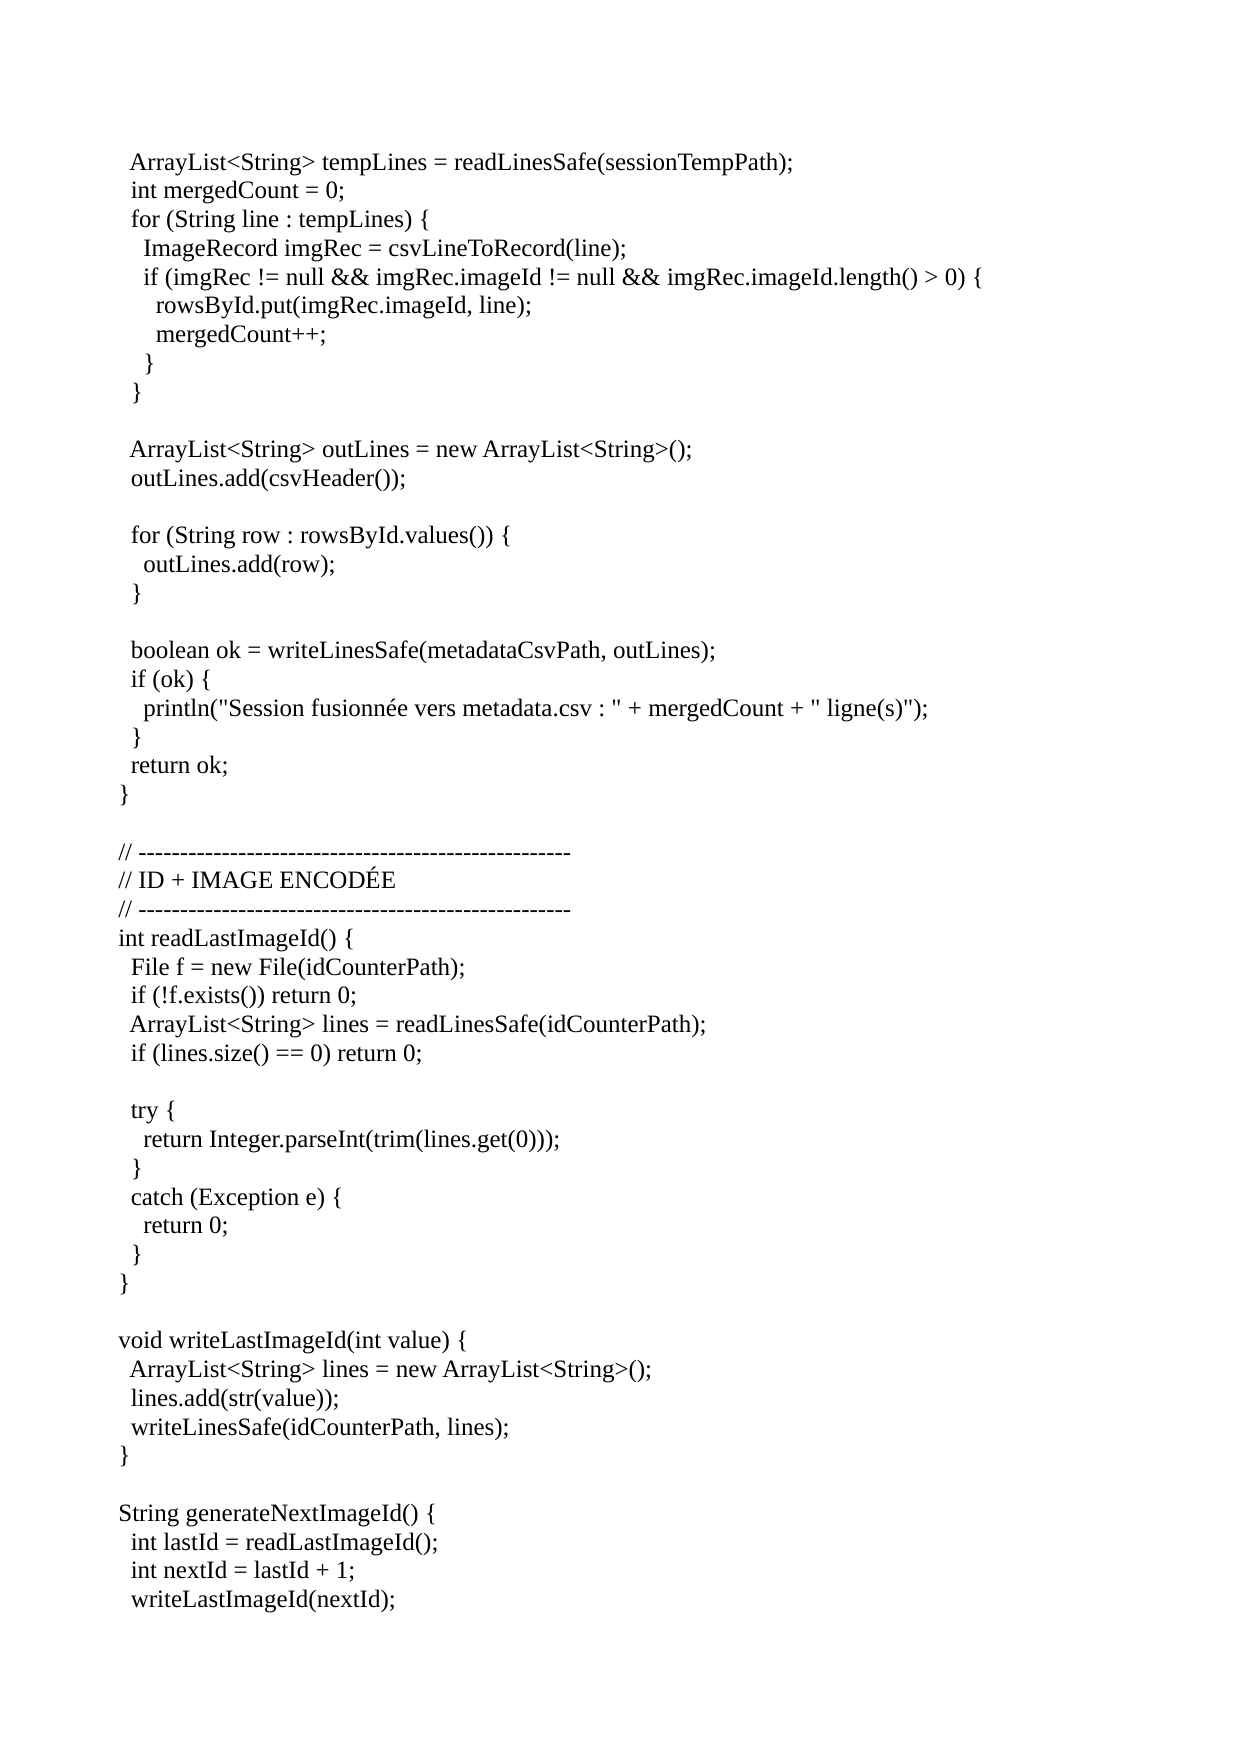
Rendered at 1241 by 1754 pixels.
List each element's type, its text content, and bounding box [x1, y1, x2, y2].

text String generateNextImageId() { [118, 1498, 1122, 1527]
text } [118, 348, 1122, 377]
text } [118, 779, 1122, 808]
text } [118, 377, 1122, 406]
text } [118, 1239, 1122, 1268]
text return 0; [118, 1211, 1122, 1239]
text } [118, 1441, 1122, 1469]
text } [118, 722, 1122, 751]
text lines.add(str(value)); [118, 1383, 1122, 1412]
text int readLastImageId() { [118, 923, 1122, 952]
text writeLastImageId(nextId); [118, 1584, 1122, 1613]
text boolean ok = writeLinesSafe(metadataCsvPath, outLines); [118, 636, 1122, 664]
text int lastId = readLastImageId(); [118, 1527, 1122, 1556]
text for (String line : tempLines) { [118, 204, 1122, 233]
text // ---------------------------------------------------- [118, 894, 1122, 923]
text outLines.add(row); [118, 549, 1122, 578]
text int nextId = lastId + 1; [118, 1556, 1122, 1584]
text outLines.add(csvHeader()); [118, 463, 1122, 492]
text mergedCount++; [118, 319, 1122, 348]
text for (String row : rowsById.values()) { [118, 521, 1122, 549]
text ImageRecord imgRec = csvLineToRecord(line); [118, 233, 1122, 262]
text ArrayList<String> tempLines = readLinesSafe(sessionTempPath); [118, 147, 1122, 176]
text // ---------------------------------------------------- [118, 837, 1122, 866]
text return ok; [118, 751, 1122, 779]
text ArrayList<String> lines = readLinesSafe(idCounterPath); [118, 1009, 1122, 1038]
text catch (Exception e) { [118, 1182, 1122, 1211]
text return Integer.parseInt(trim(lines.get(0))); [118, 1124, 1122, 1153]
text int mergedCount = 0; [118, 176, 1122, 204]
text if (lines.size() == 0) return 0; [118, 1038, 1122, 1067]
text ArrayList<String> outLines = new ArrayList<String>(); [118, 434, 1122, 463]
text rowsById.put(imgRec.imageId, line); [118, 291, 1122, 319]
text // ID + IMAGE ENCODÉE [118, 866, 1122, 894]
text try { [118, 1096, 1122, 1124]
text } [118, 1268, 1122, 1297]
text if (imgRec != null && imgRec.imageId != null && imgRec.imageId.length() > 0) { [118, 262, 1122, 291]
text } [118, 1153, 1122, 1182]
text if (!f.exists()) return 0; [118, 981, 1122, 1009]
text if (ok) { [118, 664, 1122, 693]
text ArrayList<String> lines = new ArrayList<String>(); [118, 1354, 1122, 1383]
text } [118, 578, 1122, 607]
text void writeLastImageId(int value) { [118, 1326, 1122, 1354]
text println("Session fusionnée vers metadata.csv : " + mergedCount + " ligne(s)"); [118, 693, 1122, 722]
text File f = new File(idCounterPath); [118, 952, 1122, 981]
text writeLinesSafe(idCounterPath, lines); [118, 1412, 1122, 1441]
